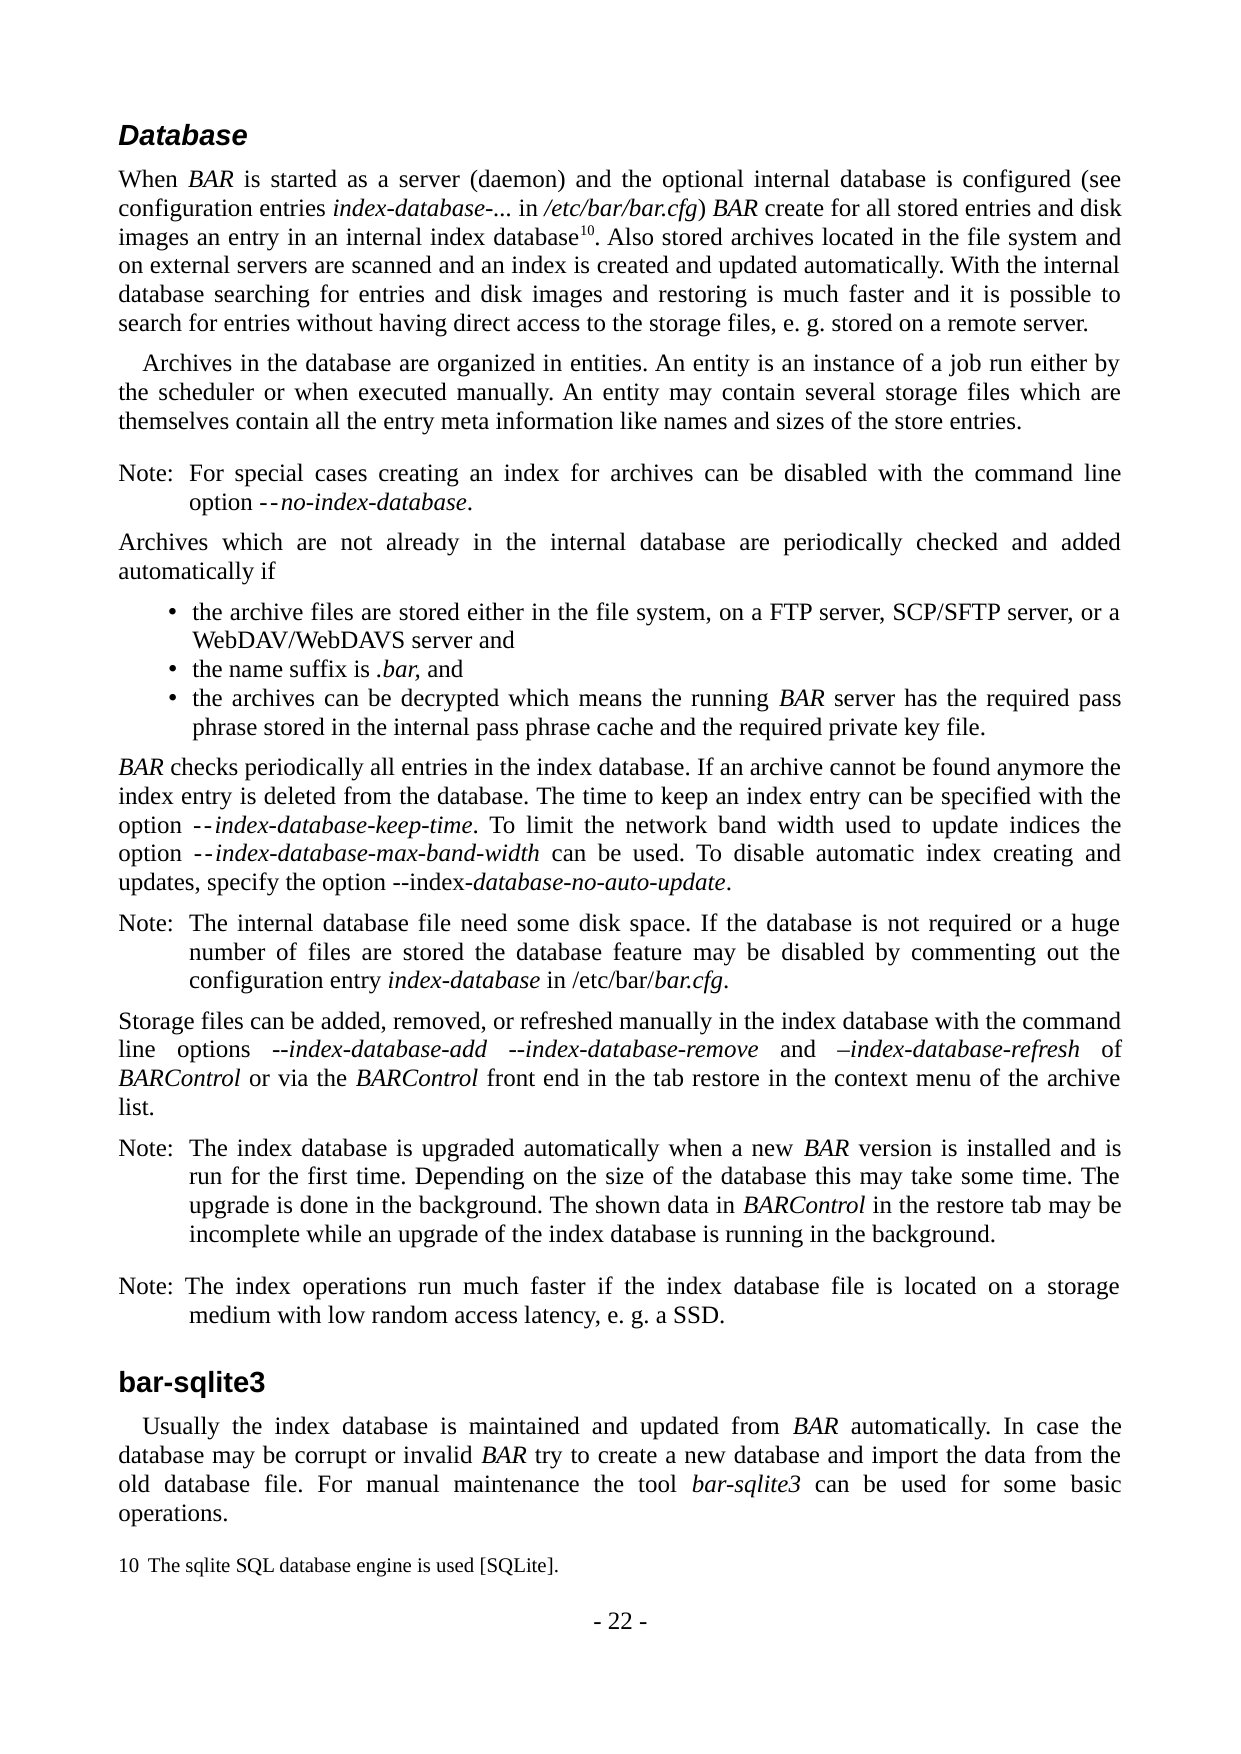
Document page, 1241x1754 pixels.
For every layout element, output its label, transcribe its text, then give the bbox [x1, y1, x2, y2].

text Note: The index operations run much faster if the index database file is located on a storage medium with low random access latency, e. g. a SSD. [118, 1271, 1122, 1329]
text BAR checks periodically all entries in the index database. If an archive cannot be found anymore the index entry is deleted from the database. The time to keep an index entry can be specified with the option ‑‑index-database-keep-time. To limit the network band width used to update indices the option ‑‑index-database-max-band-width can be used. To disable automatic index creating and updates, specify the option ‑‑index-database-no-auto-update. [118, 752, 1122, 896]
text When BAR is started as a server (daemon) and the optional internal database is configured (see configuration entries index-database-... in /etc/bar/bar.cfg) BAR create for all stored entries and disk images an entry in an internal index database. Also stored archives located in the file system and on external servers are scanned and an index is created and updated automatically. With the internal database searching for entries and disk images and restoring is much faster and it is possible to search for entries without having direct access to the storage files, e. g. stored on a remote server. [118, 164, 1122, 337]
list the archives can be decrypted which means the running BAR server has the required pass phrase stored in the internal pass phrase cache and the required private key file. [168, 683, 1122, 741]
text Storage files can be added, removed, or refreshed manually in the index database with the command line options --index-database-add --index-database-remove and –index-database-refresh of BARControl or via the BARControl front end in the tab restore in the context menu of the archive list. [118, 1006, 1122, 1121]
text Note: For special cases creating an index for archives can be disabled with the command line option ‑‑no-index-database. [118, 458, 1122, 516]
list the name suffix is .bar, and [168, 654, 1122, 683]
text Archives in the database are organized in entities. An entity is an instance of a job run either by the scheduler or when executed manually. An entity may contain several storage files which are themselves contain all the entry meta information like names and sizes of the store entries. [118, 348, 1122, 435]
text Usually the index database is maintained and updated from BAR automatically. In case the database may be corrupt or invalid BAR try to create a new database and import the data from the old database file. For manual maintenance the tool bar-sqlite3 can be used for some basic operations. [118, 1411, 1122, 1526]
text The sqlite SQL database engine is used [SQLite]. [118, 1553, 1122, 1577]
text Note: The internal database file need some disk space. If the database is not required or a huge number of files are stored the database feature may be disabled by commenting out the configuration entry index-database in /etc/bar/bar.cfg. [118, 908, 1122, 994]
subtitle Database [118, 118, 1122, 152]
subtitle bar-sqlite3 [118, 1365, 1122, 1399]
text Note: The index database is upgraded automatically when a new BAR version is installed and is run for the first time. Depending on the size of the database this may take some time. The upgrade is done in the background. The shown data in BARControl in the restore tab may be incomplete while an upgrade of the index database is running in the background. [118, 1133, 1122, 1248]
list the archive files are stored either in the file system, on a FTP server, SCP/SFTP server, or a WebDAV/WebDAVS server and [168, 597, 1122, 654]
text Archives which are not already in the internal database are periodically checked and added automatically if [118, 527, 1122, 585]
